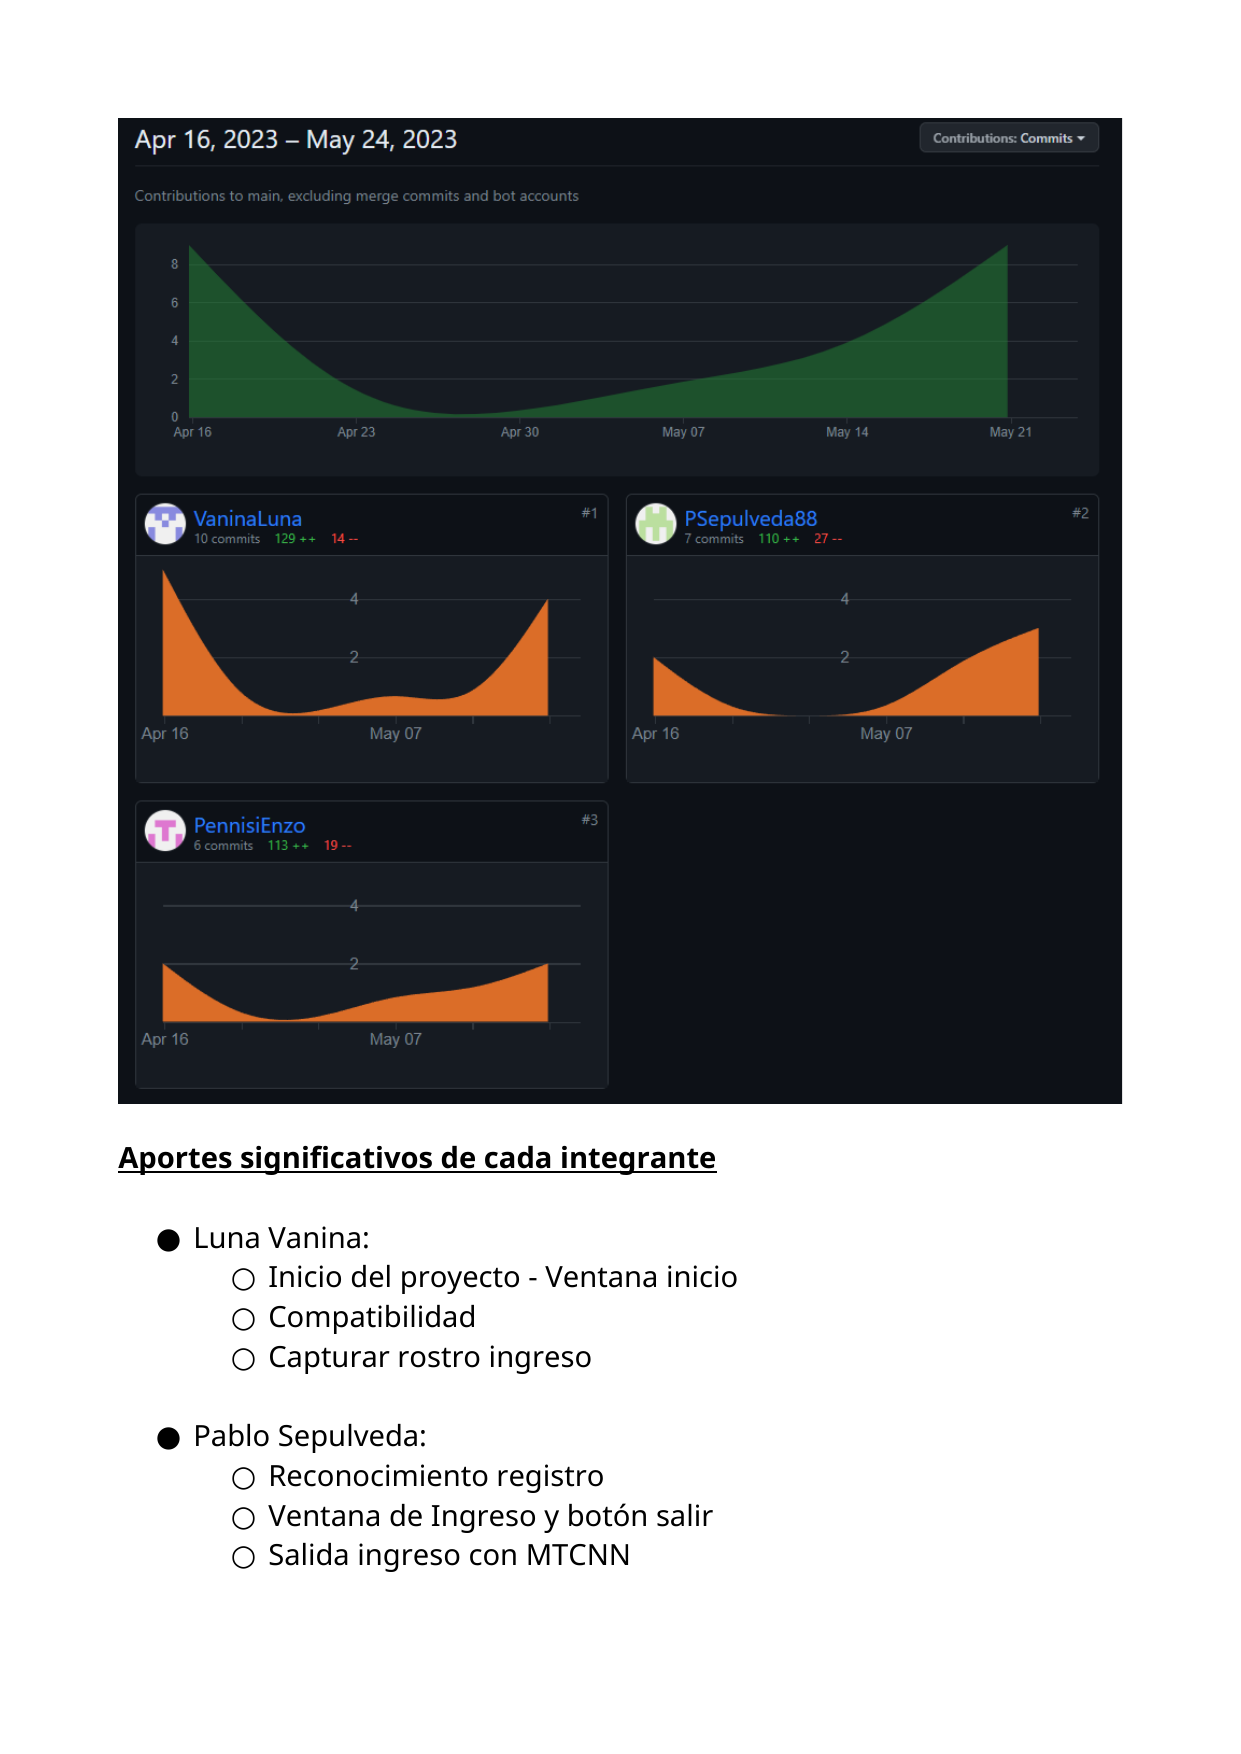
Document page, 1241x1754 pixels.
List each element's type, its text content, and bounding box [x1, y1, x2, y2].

list Luna Vanina: [156, 1217, 1122, 1257]
picture [118, 118, 1123, 1104]
list Capturar rostro ingreso [231, 1336, 1122, 1376]
list Reconocimiento registro [231, 1455, 1122, 1495]
list Salida ingreso con MTCNN [231, 1534, 1122, 1574]
list Compatibilidad [231, 1296, 1122, 1336]
text Aportes significativos de cada integrante [118, 1138, 1122, 1177]
list Inicio del proyecto - Ventana inicio [231, 1257, 1122, 1296]
list Pablo Sepulveda: [156, 1415, 1122, 1455]
list Ventana de Ingreso y botón salir [231, 1495, 1122, 1534]
